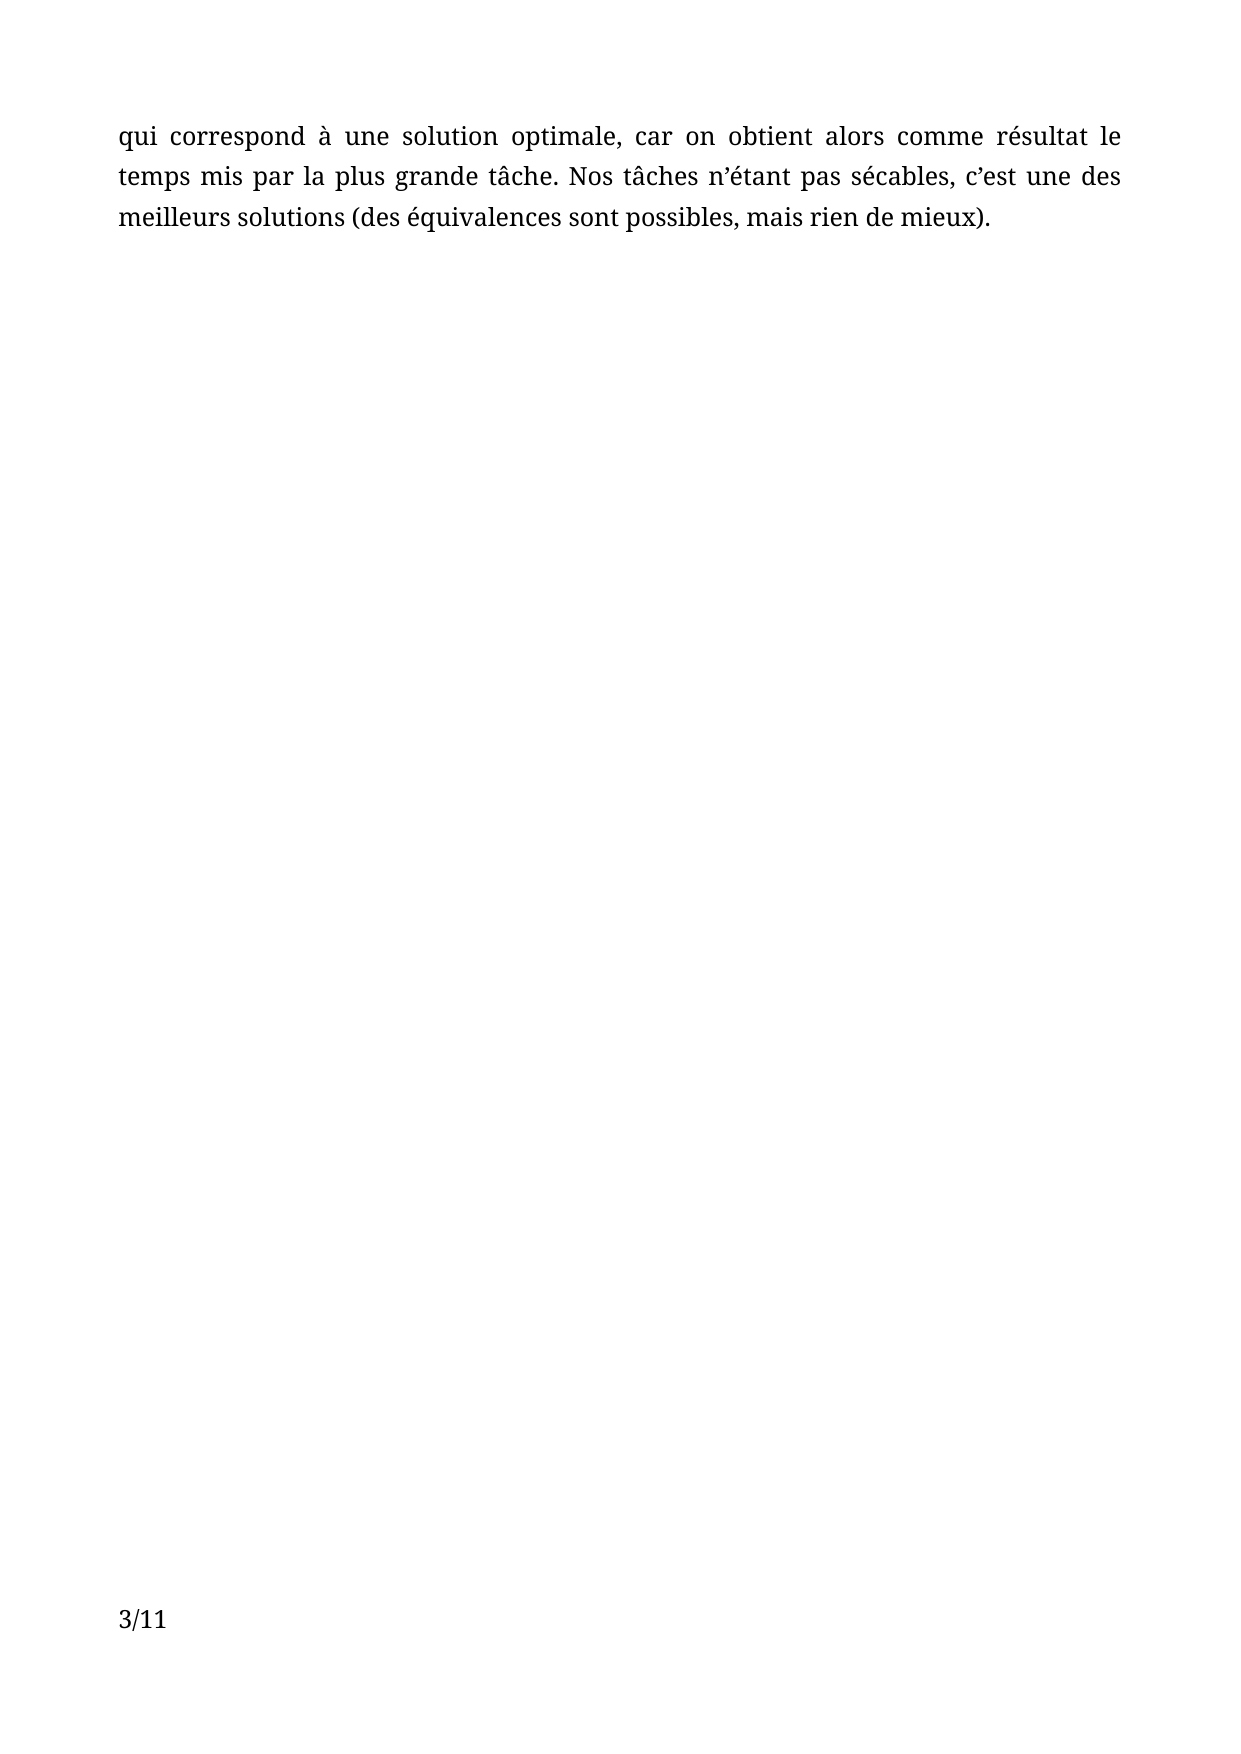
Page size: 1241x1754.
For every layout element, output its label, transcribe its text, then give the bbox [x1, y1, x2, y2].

text qui correspond à une solution optimale, car on obtient alors comme résultat le temps mis par la plus grande tâche. Nos tâches n’étant pas sécables, c’est une des meilleurs solutions (des équivalences sont possibles, mais rien de mieux). [118, 118, 1122, 234]
